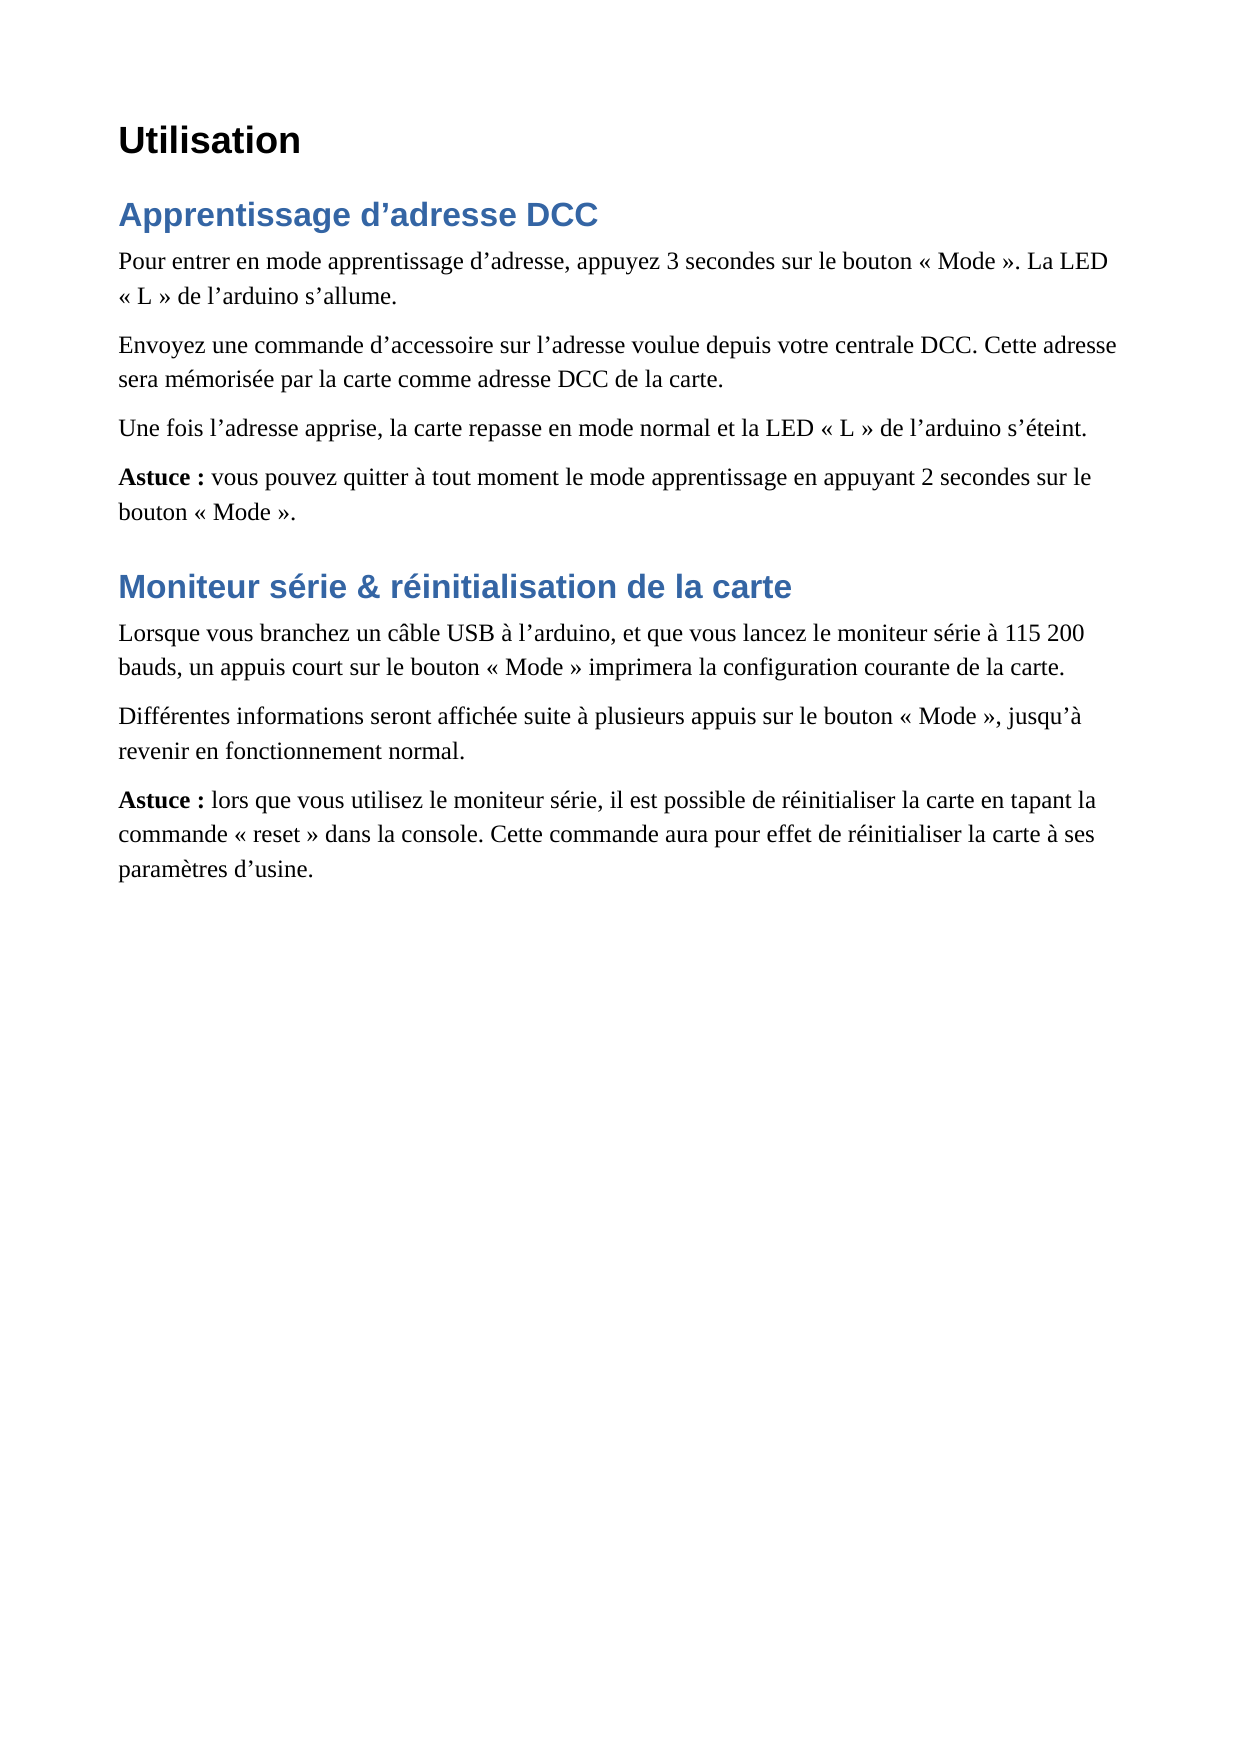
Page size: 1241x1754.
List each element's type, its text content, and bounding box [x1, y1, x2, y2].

text Astuce : lors que vous utilisez le moniteur série, il est possible de réinitialiser la carte en tapant la commande « reset » dans la console. Cette commande aura pour effet de réinitialiser la carte à ses paramètres d’usine. [118, 785, 1122, 883]
text Différentes informations seront affichée suite à plusieurs appuis sur le bouton « Mode », jusqu’à revenir en fonctionnement normal. [118, 701, 1122, 765]
subtitle Apprentissage d’adresse DCC [118, 195, 1122, 234]
subtitle Utilisation [118, 118, 1122, 162]
text Lorsque vous branchez un câble USB à l’arduino, et que vous lancez le moniteur série à 115 200 bauds, un appuis court sur le bouton « Mode » imprimera la configuration courante de la carte. [118, 618, 1122, 681]
text Pour entrer en mode apprentissage d’adresse, appuyez 3 secondes sur le bouton « Mode ». La LED « L » de l’arduino s’allume. [118, 246, 1122, 309]
text Une fois l’adresse apprise, la carte repasse en mode normal et la LED « L » de l’arduino s’éteint. [118, 413, 1122, 442]
subtitle Moniteur série & réinitialisation de la carte [118, 567, 1122, 605]
text Envoyez une commande d’accessoire sur l’adresse voulue depuis votre centrale DCC. Cette adresse sera mémorisée par la carte comme adresse DCC de la carte. [118, 330, 1122, 393]
text Astuce : vous pouvez quitter à tout moment le mode apprentissage en appuyant 2 secondes sur le bouton « Mode ». [118, 462, 1122, 526]
